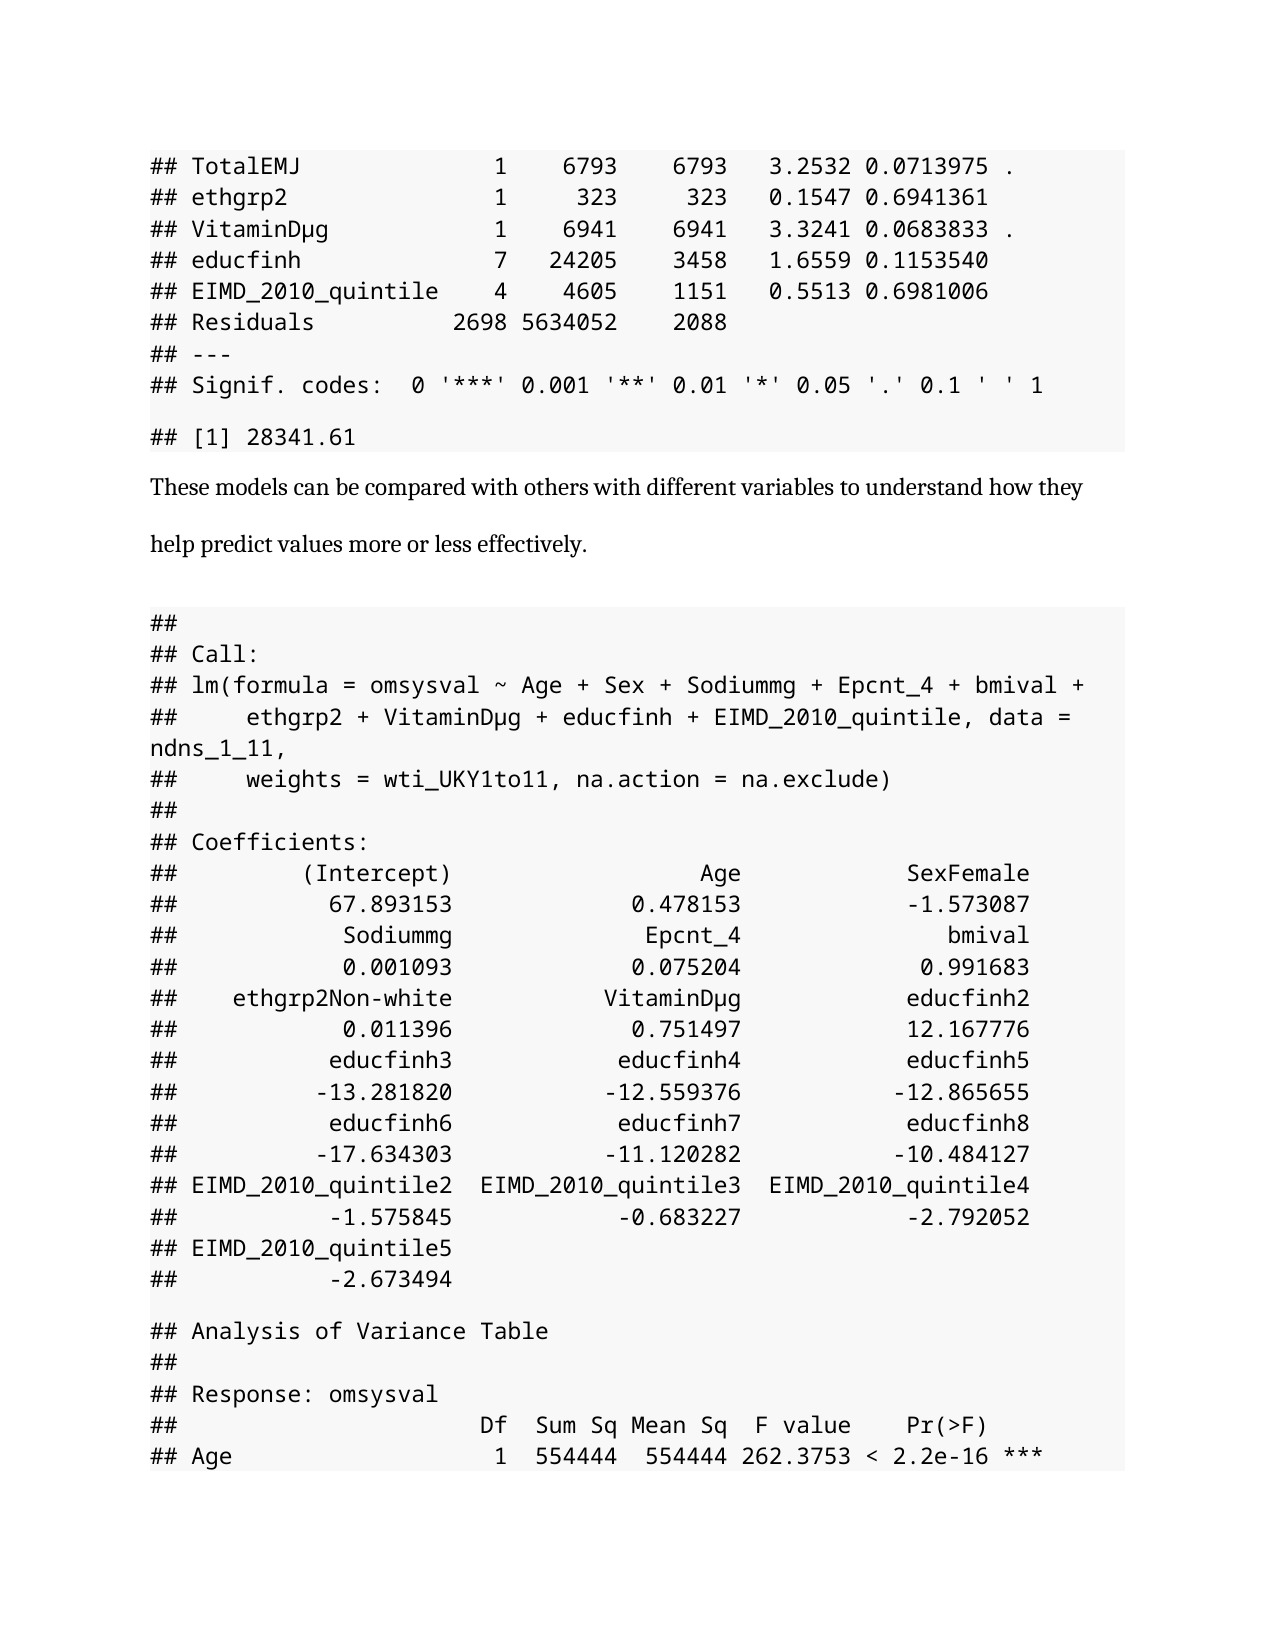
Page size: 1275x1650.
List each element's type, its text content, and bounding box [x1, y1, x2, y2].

text ## TotalEMJ 1 6793 6793 3.2532 0.0713975 . ## ethgrp2 1 323 323 0.1547 0.6941361 ## VitaminDµg 1 6941 6941 3.3241 0.0683833 . ## educfinh 7 24205 3458 1.6559 0.1153540 ## EIMD_2010_quintile 4 4605 1151 0.5513 0.6981006 ## Residuals 2698 5634052 2088 ## --- ## Signif. codes: 0 '***' 0.001 '**' 0.01 '*' 0.05 '.' 0.1 ' ' 1 [150, 150, 1125, 400]
text These models can be compared with others with different variables to understand how they help predict values more or less effectively. [150, 473, 1125, 559]
text ## ## Call: ## lm(formula = omsysval ~ Age + Sex + Sodiummg + Epcnt_4 + bmival + ## ethgrp2 + VitaminDµg + educfinh + EIMD_2010_quintile, data = ndns_1_11, ## weights = wti_UKY1to11, na.action = na.exclude) ## ## Coefficients: ## (Intercept) Age SexFemale ## 67.893153 0.478153 -1.573087 ## Sodiummg Epcnt_4 bmival ## 0.001093 0.075204 0.991683 ## ethgrp2Non-white VitaminDµg educfinh2 ## 0.011396 0.751497 12.167776 ## educfinh3 educfinh4 educfinh5 ## -13.281820 -12.559376 -12.865655 ## educfinh6 educfinh7 educfinh8 ## -17.634303 -11.120282 -10.484127 ## EIMD_2010_quintile2 EIMD_2010_quintile3 EIMD_2010_quintile4 ## -1.575845 -0.683227 -2.792052 ## EIMD_2010_quintile5 ## -2.673494 [150, 607, 1125, 1294]
text ## [1] 28341.61 [150, 421, 1125, 452]
text ## Analysis of Variance Table ## ## Response: omsysval ## Df Sum Sq Mean Sq F value Pr(>F) ## Age 1 554444 554444 262.3753 < 2.2e-16 *** [150, 1315, 1125, 1471]
